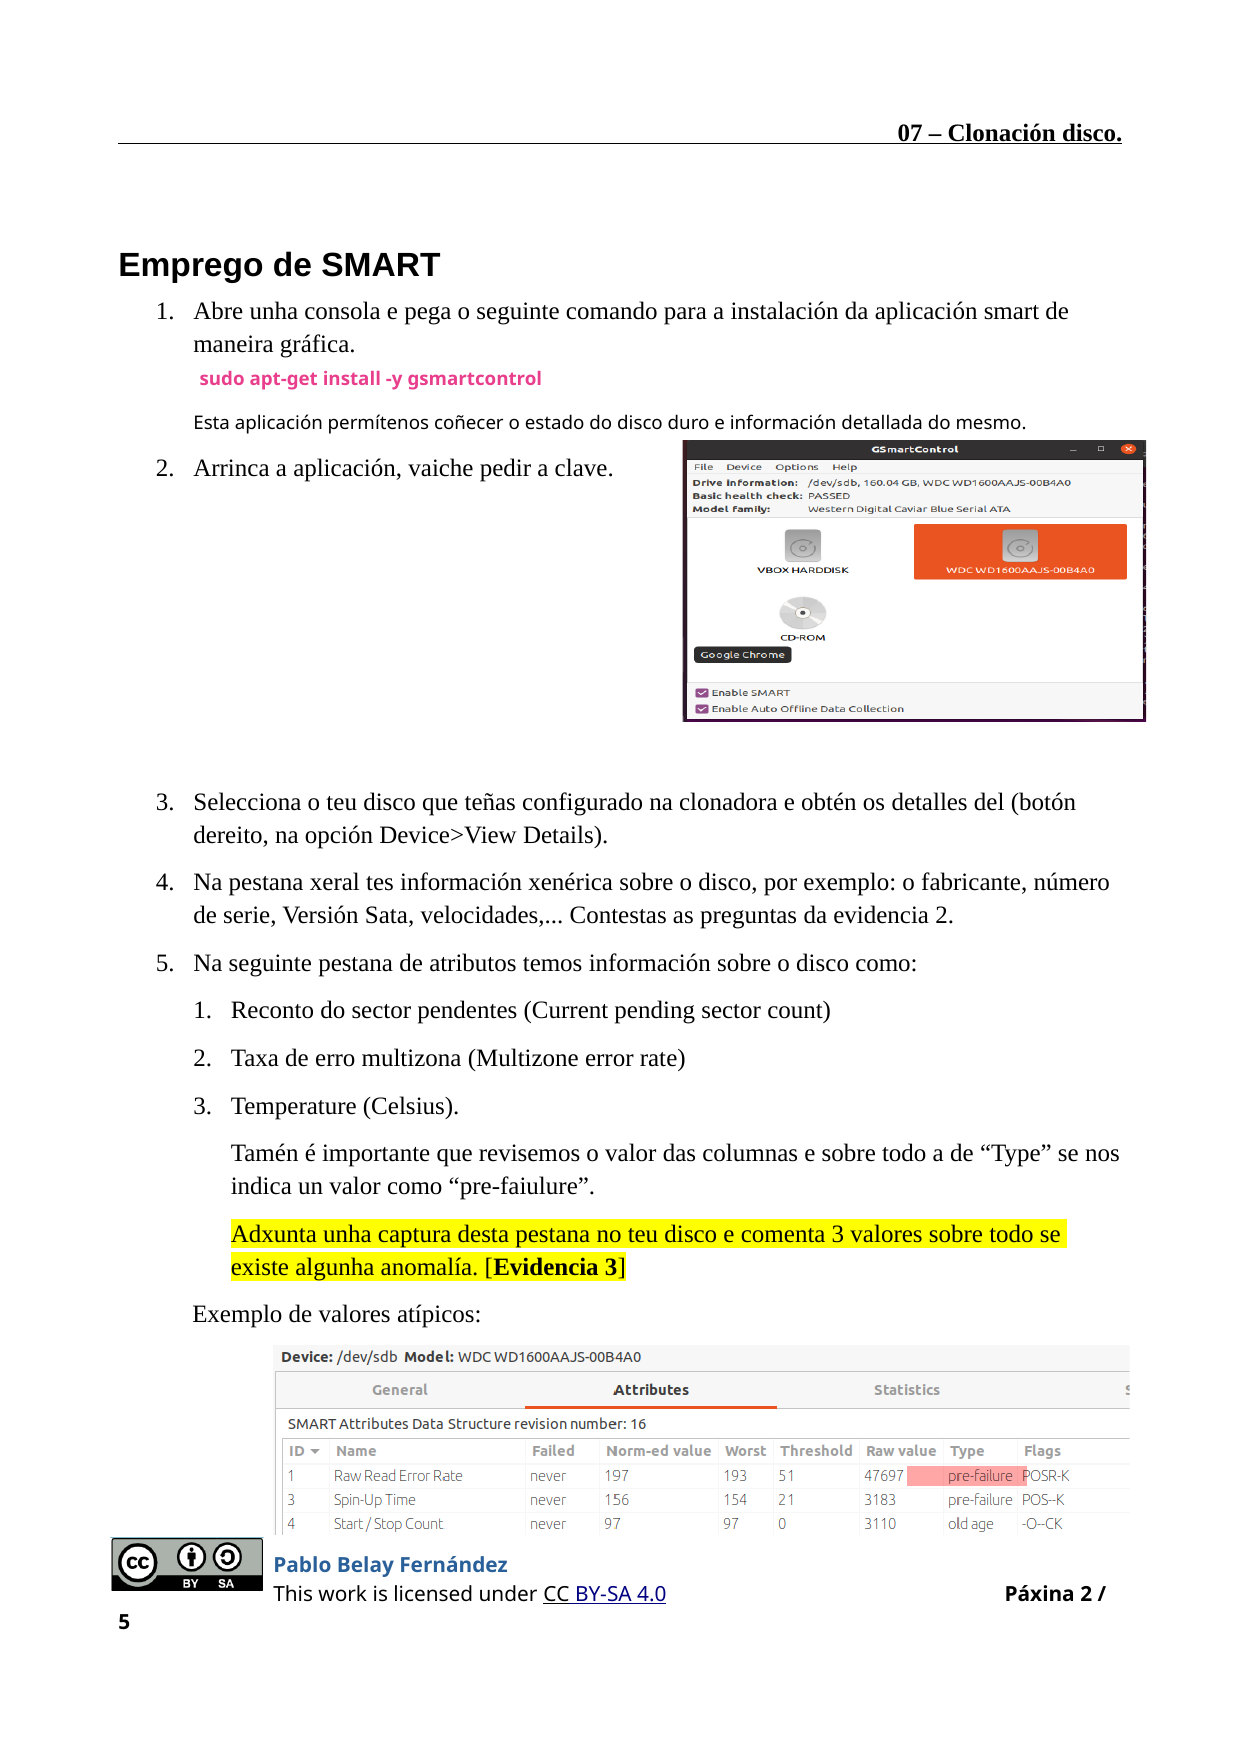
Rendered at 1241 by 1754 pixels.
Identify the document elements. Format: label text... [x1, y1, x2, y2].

list Arrinca a aplicación, vaiche pedir a clave. [156, 453, 682, 482]
list Na pestana xeral tes información xenérica sobre o disco, por exemplo: o fabricante, número de serie, Versión Sata, velocidades,... Contestas as preguntas da evidencia 2. [156, 867, 1122, 929]
picture [682, 440, 1147, 722]
list Esta aplicación permítenos coñecer o estado do disco duro e información detallada do mesmo. [156, 409, 1122, 435]
list Na seguinte pestana de atributos temos información sobre o disco como: [156, 948, 1122, 977]
list Selecciona o teu disco que teñas configurado na clonadora e obtén os detalles del (botón dereito, na opción Device>View Details). [156, 787, 1122, 848]
list Temperature (Celsius). [193, 1091, 1122, 1119]
list Tamén é importante que revisemos o valor das columnas e sobre todo a de “Type” se nos indica un valor como “pre-faiulure”. [193, 1138, 1122, 1200]
list Taxa de erro multizona (Multizone error rate) [193, 1043, 1122, 1072]
text Exemplo de valores atípicos: [118, 1299, 1122, 1361]
list Adxunta unha captura desta pestana no teu disco e comenta 3 valores sobre todo se existe algunha anomalía. [Evidencia 3] [193, 1219, 1122, 1281]
picture [273, 1345, 1130, 1535]
list Reconto do sector pendentes (Current pending sector count) [193, 996, 1122, 1024]
picture [110, 1536, 264, 1593]
subtitle Emprego de SMART [118, 245, 1122, 283]
list Abre unha consola e pega o seguinte comando para a instalación da aplicación smart de maneira gráfica. sudo apt-get install -y gsmartcontrol [156, 296, 1122, 391]
